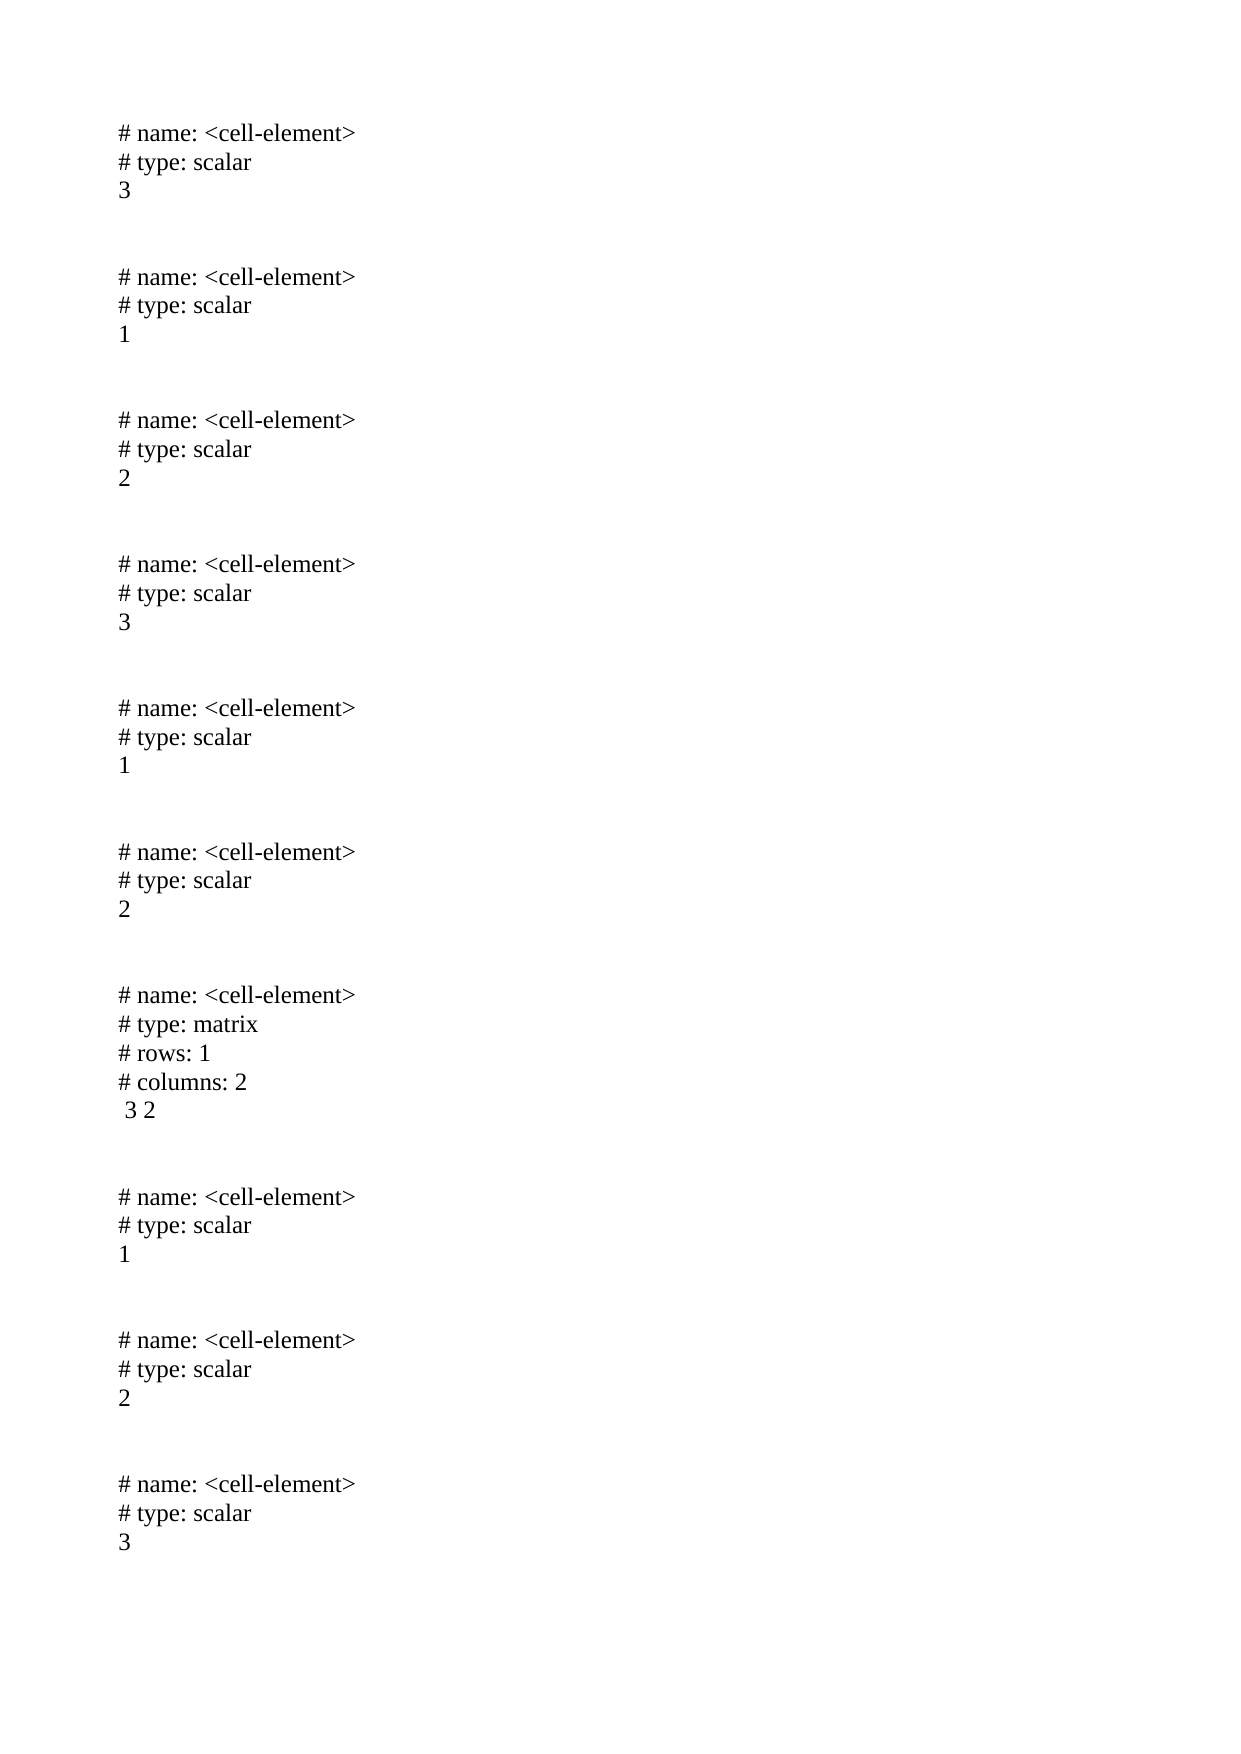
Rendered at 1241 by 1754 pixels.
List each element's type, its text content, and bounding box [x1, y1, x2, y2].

text # name: <cell-element> [118, 981, 1122, 1009]
text # type: scalar [118, 291, 1122, 319]
text # type: scalar [118, 147, 1122, 176]
text # type: scalar [118, 1498, 1122, 1527]
text 2 [118, 463, 1122, 492]
text 3 [118, 607, 1122, 636]
text # columns: 2 [118, 1067, 1122, 1096]
text # type: scalar [118, 1211, 1122, 1239]
text # type: scalar [118, 434, 1122, 463]
text # name: <cell-element> [118, 1326, 1122, 1354]
text # type: scalar [118, 1354, 1122, 1383]
text 3 [118, 1527, 1122, 1556]
text # rows: 1 [118, 1038, 1122, 1067]
text # name: <cell-element> [118, 1469, 1122, 1498]
text # name: <cell-element> [118, 837, 1122, 866]
text # name: <cell-element> [118, 1182, 1122, 1211]
text # type: matrix [118, 1009, 1122, 1038]
text # type: scalar [118, 578, 1122, 607]
text # name: <cell-element> [118, 118, 1122, 147]
text # type: scalar [118, 722, 1122, 751]
text 3 [118, 176, 1122, 204]
text 1 [118, 751, 1122, 779]
text 2 [118, 894, 1122, 923]
text 3 2 [118, 1096, 1122, 1124]
text # name: <cell-element> [118, 262, 1122, 291]
text 1 [118, 319, 1122, 348]
text 1 [118, 1239, 1122, 1268]
text 2 [118, 1383, 1122, 1412]
text # name: <cell-element> [118, 693, 1122, 722]
text # name: <cell-element> [118, 406, 1122, 434]
text # name: <cell-element> [118, 549, 1122, 578]
text # type: scalar [118, 866, 1122, 894]
